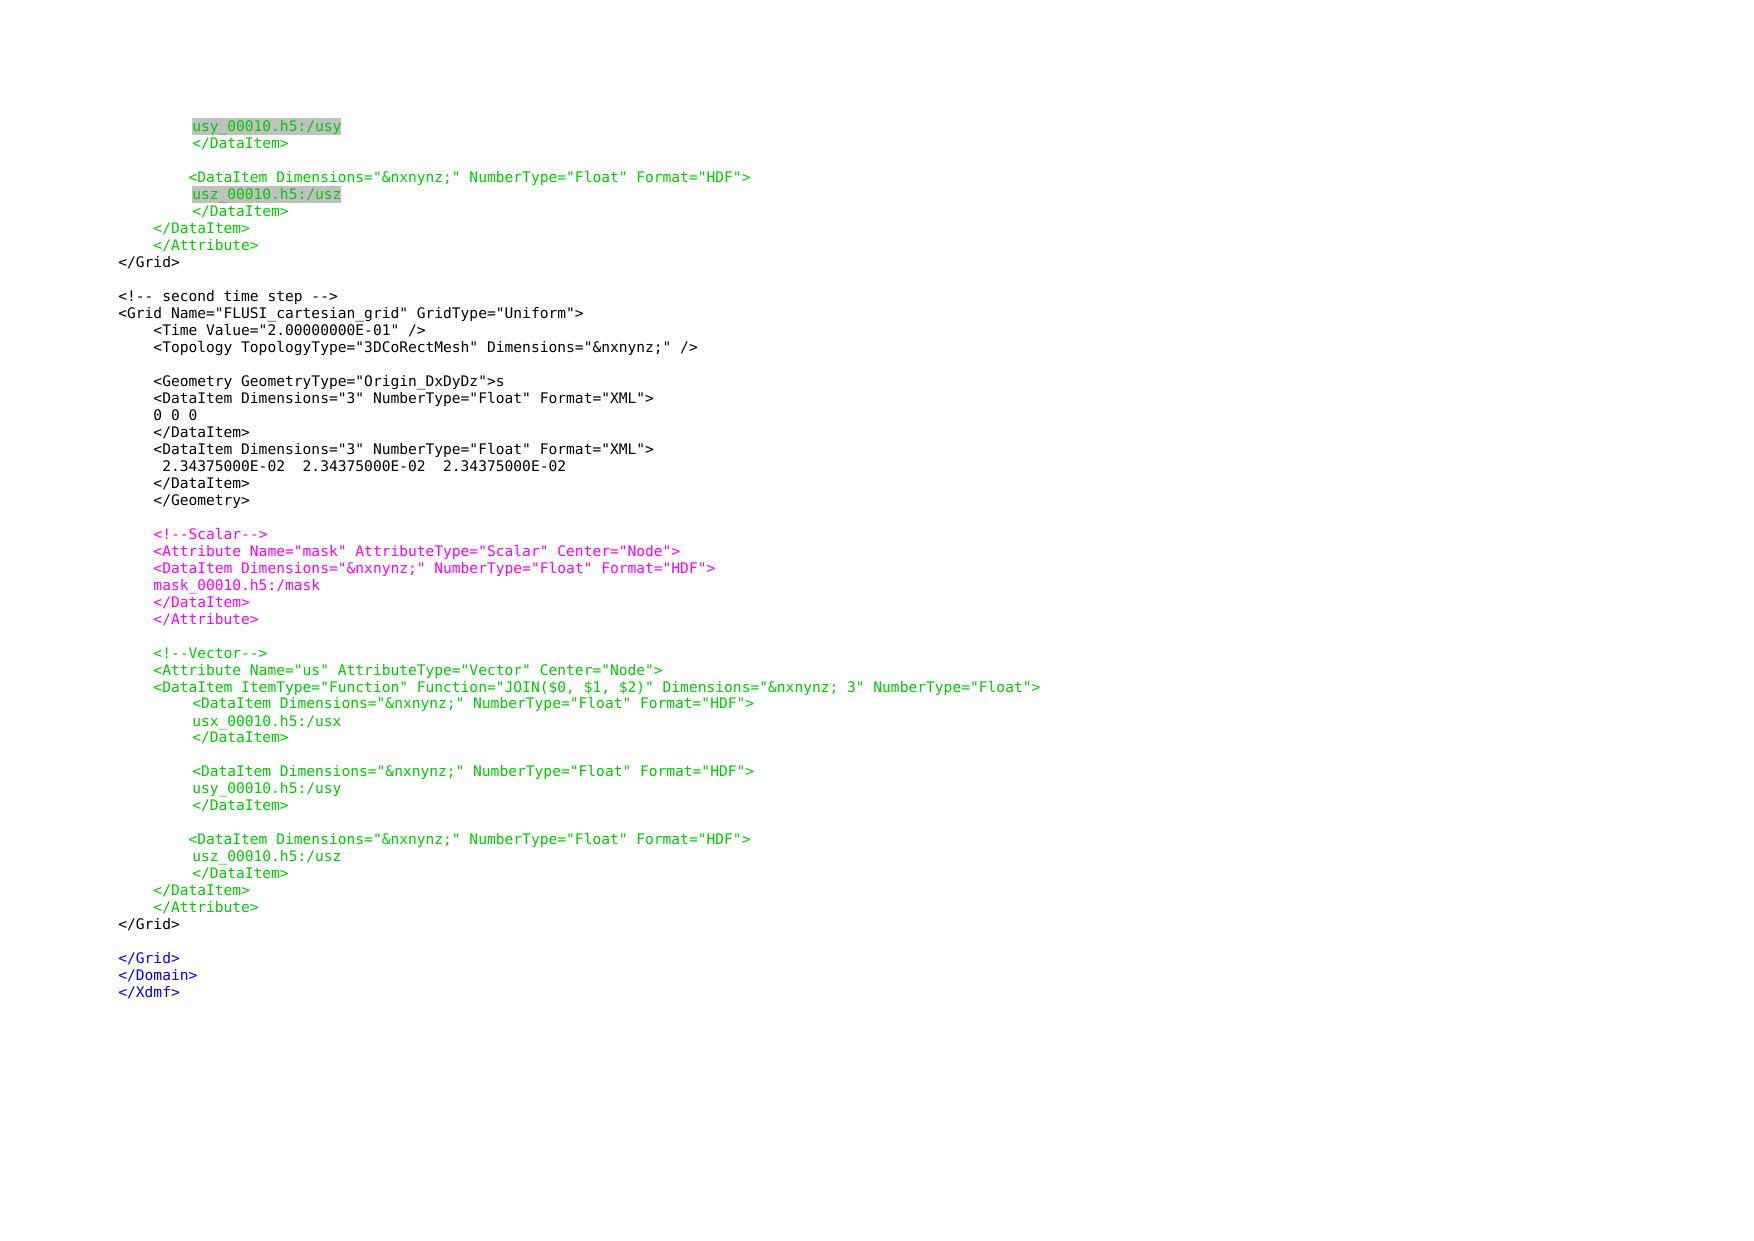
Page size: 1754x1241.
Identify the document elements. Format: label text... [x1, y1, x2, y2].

text <Attribute Name="us" AttributeType="Vector" Center="Node"> [118, 661, 1636, 678]
text usx_00010.h5:/usx [118, 712, 1636, 729]
text </Domain> [118, 967, 1636, 984]
text <!--Scalar--> [118, 526, 1636, 543]
text </Grid> [118, 254, 1636, 271]
text <Geometry GeometryType="Origin_DxDyDz">s [118, 373, 1636, 390]
text </Attribute> [118, 611, 1636, 627]
text <DataItem Dimensions="&nxnynz;" NumberType="Float" Format="HDF"> [118, 559, 1636, 577]
text </DataItem> [118, 593, 1636, 611]
text <Grid Name="FLUSI_cartesian_grid" GridType="Uniform"> [118, 305, 1636, 322]
text usy_00010.h5:/usy [118, 118, 1636, 135]
text usz_00010.h5:/usz [118, 186, 1636, 203]
text <Attribute Name="mask" AttributeType="Scalar" Center="Node"> [118, 543, 1636, 559]
text mask_00010.h5:/mask [118, 577, 1636, 593]
text </DataItem> [118, 135, 1636, 152]
text </Grid> [118, 950, 1636, 967]
text </DataItem> [118, 797, 1636, 814]
text <DataItem Dimensions="&nxnynz;" NumberType="Float" Format="HDF"> [118, 763, 1636, 780]
text </DataItem> [118, 220, 1636, 237]
text </Attribute> [118, 237, 1636, 254]
text </Attribute> [118, 899, 1636, 916]
text </Grid> [118, 916, 1636, 933]
text <Topology TopologyType="3DCoRectMesh" Dimensions="&nxnynz;" /> [118, 339, 1636, 356]
text <DataItem Dimensions="&nxnynz;" NumberType="Float" Format="HDF"> [118, 169, 1636, 186]
text </Geometry> [118, 492, 1636, 509]
text </DataItem> [118, 424, 1636, 441]
text </DataItem> [118, 475, 1636, 492]
text </Xdmf> [118, 984, 1636, 1001]
text 0 0 0 [118, 407, 1636, 424]
text </DataItem> [118, 882, 1636, 899]
text <DataItem Dimensions="&nxnynz;" NumberType="Float" Format="HDF"> [118, 831, 1636, 848]
text <DataItem ItemType="Function" Function="JOIN($0, $1, $2)" Dimensions="&nxnynz; 3" NumberType="Float"> [118, 678, 1636, 695]
text <DataItem Dimensions="3" NumberType="Float" Format="XML"> [118, 390, 1636, 407]
text </DataItem> [118, 865, 1636, 882]
text 2.34375000E-02 2.34375000E-02 2.34375000E-02 [118, 458, 1636, 475]
text <!--Vector--> [118, 644, 1636, 661]
text <!-- second time step --> [118, 288, 1636, 305]
text usz_00010.h5:/usz [118, 848, 1636, 865]
text usy_00010.h5:/usy [118, 780, 1636, 797]
text </DataItem> [118, 203, 1636, 220]
text <DataItem Dimensions="&nxnynz;" NumberType="Float" Format="HDF"> [118, 695, 1636, 712]
text <Time Value="2.00000000E-01" /> [118, 322, 1636, 339]
text </DataItem> [118, 729, 1636, 746]
text <DataItem Dimensions="3" NumberType="Float" Format="XML"> [118, 441, 1636, 458]
